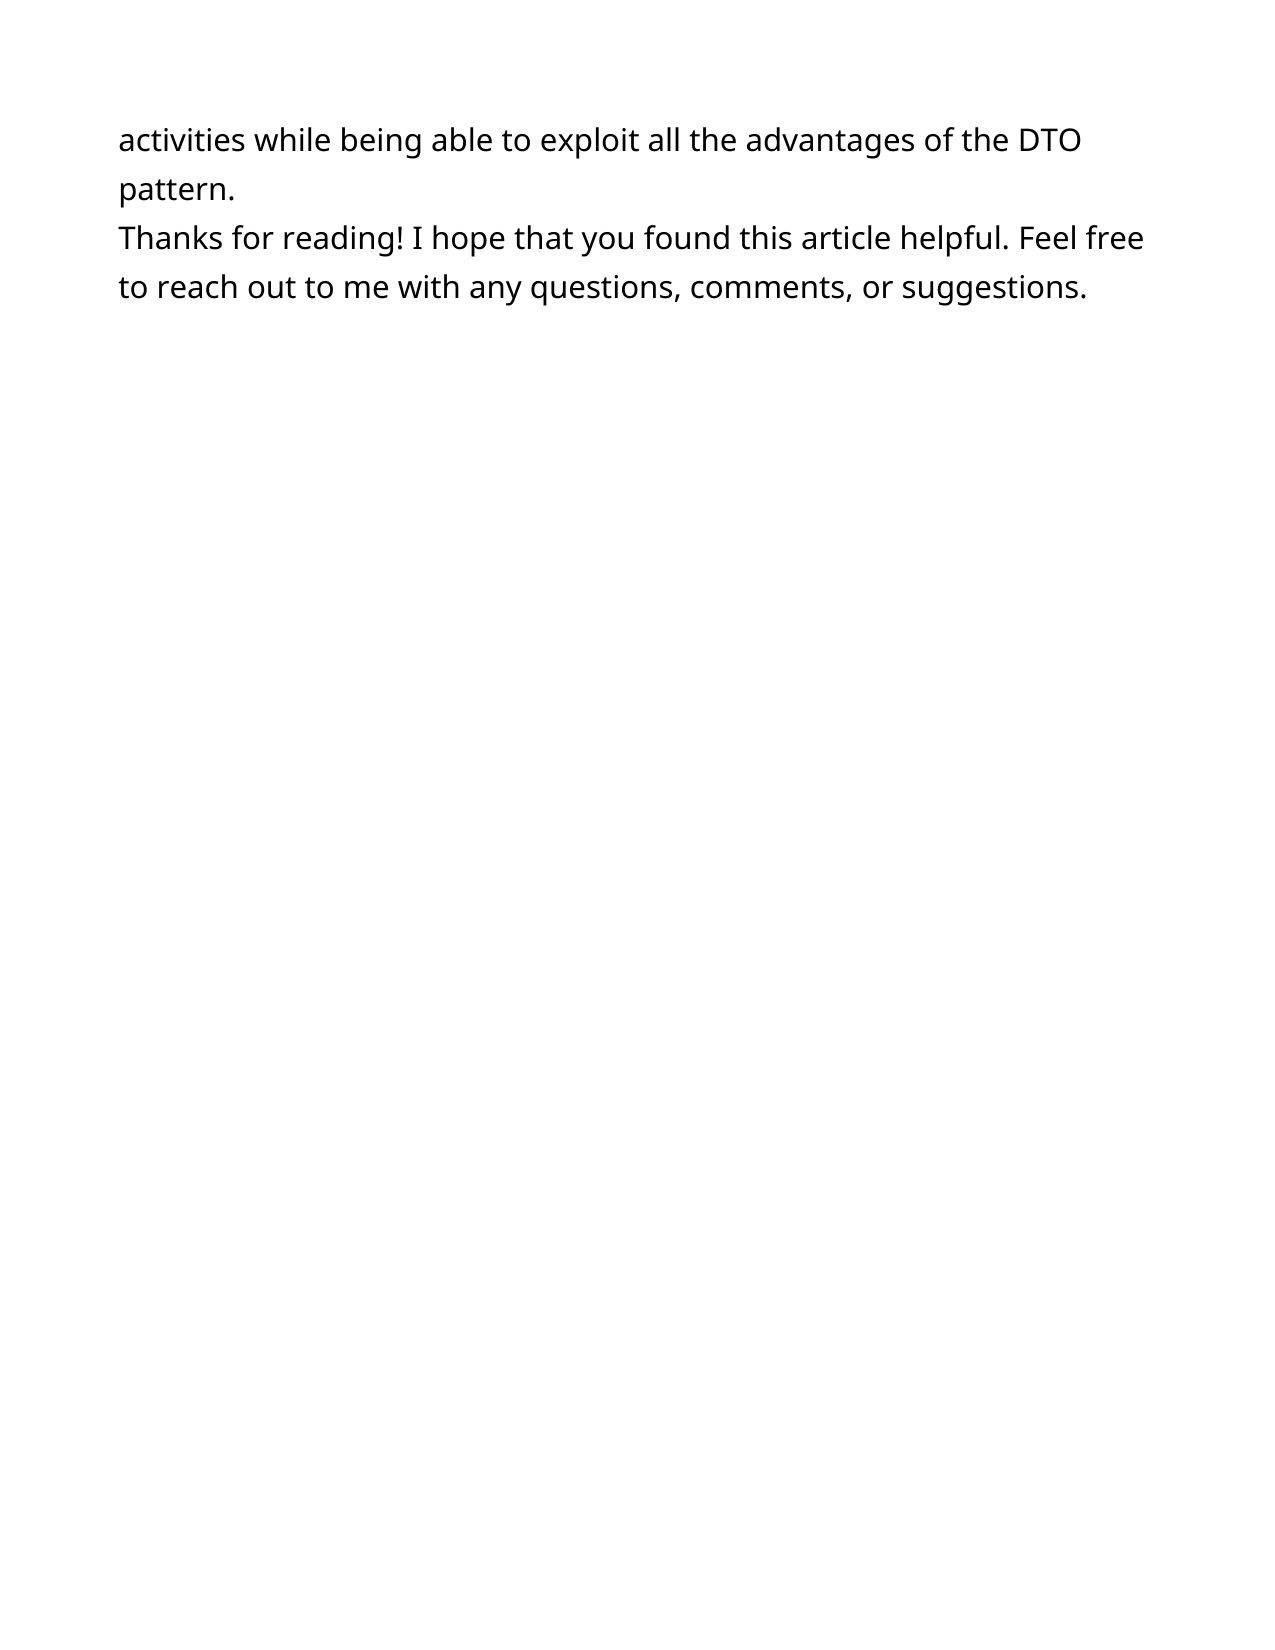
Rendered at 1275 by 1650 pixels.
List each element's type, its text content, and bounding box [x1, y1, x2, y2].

text activities while being able to exploit all the advantages of the DTO pattern. [118, 118, 1157, 210]
text Thanks for reading! I hope that you found this article helpful. Feel free to reach out to me with any questions, comments, or suggestions. [118, 216, 1157, 308]
